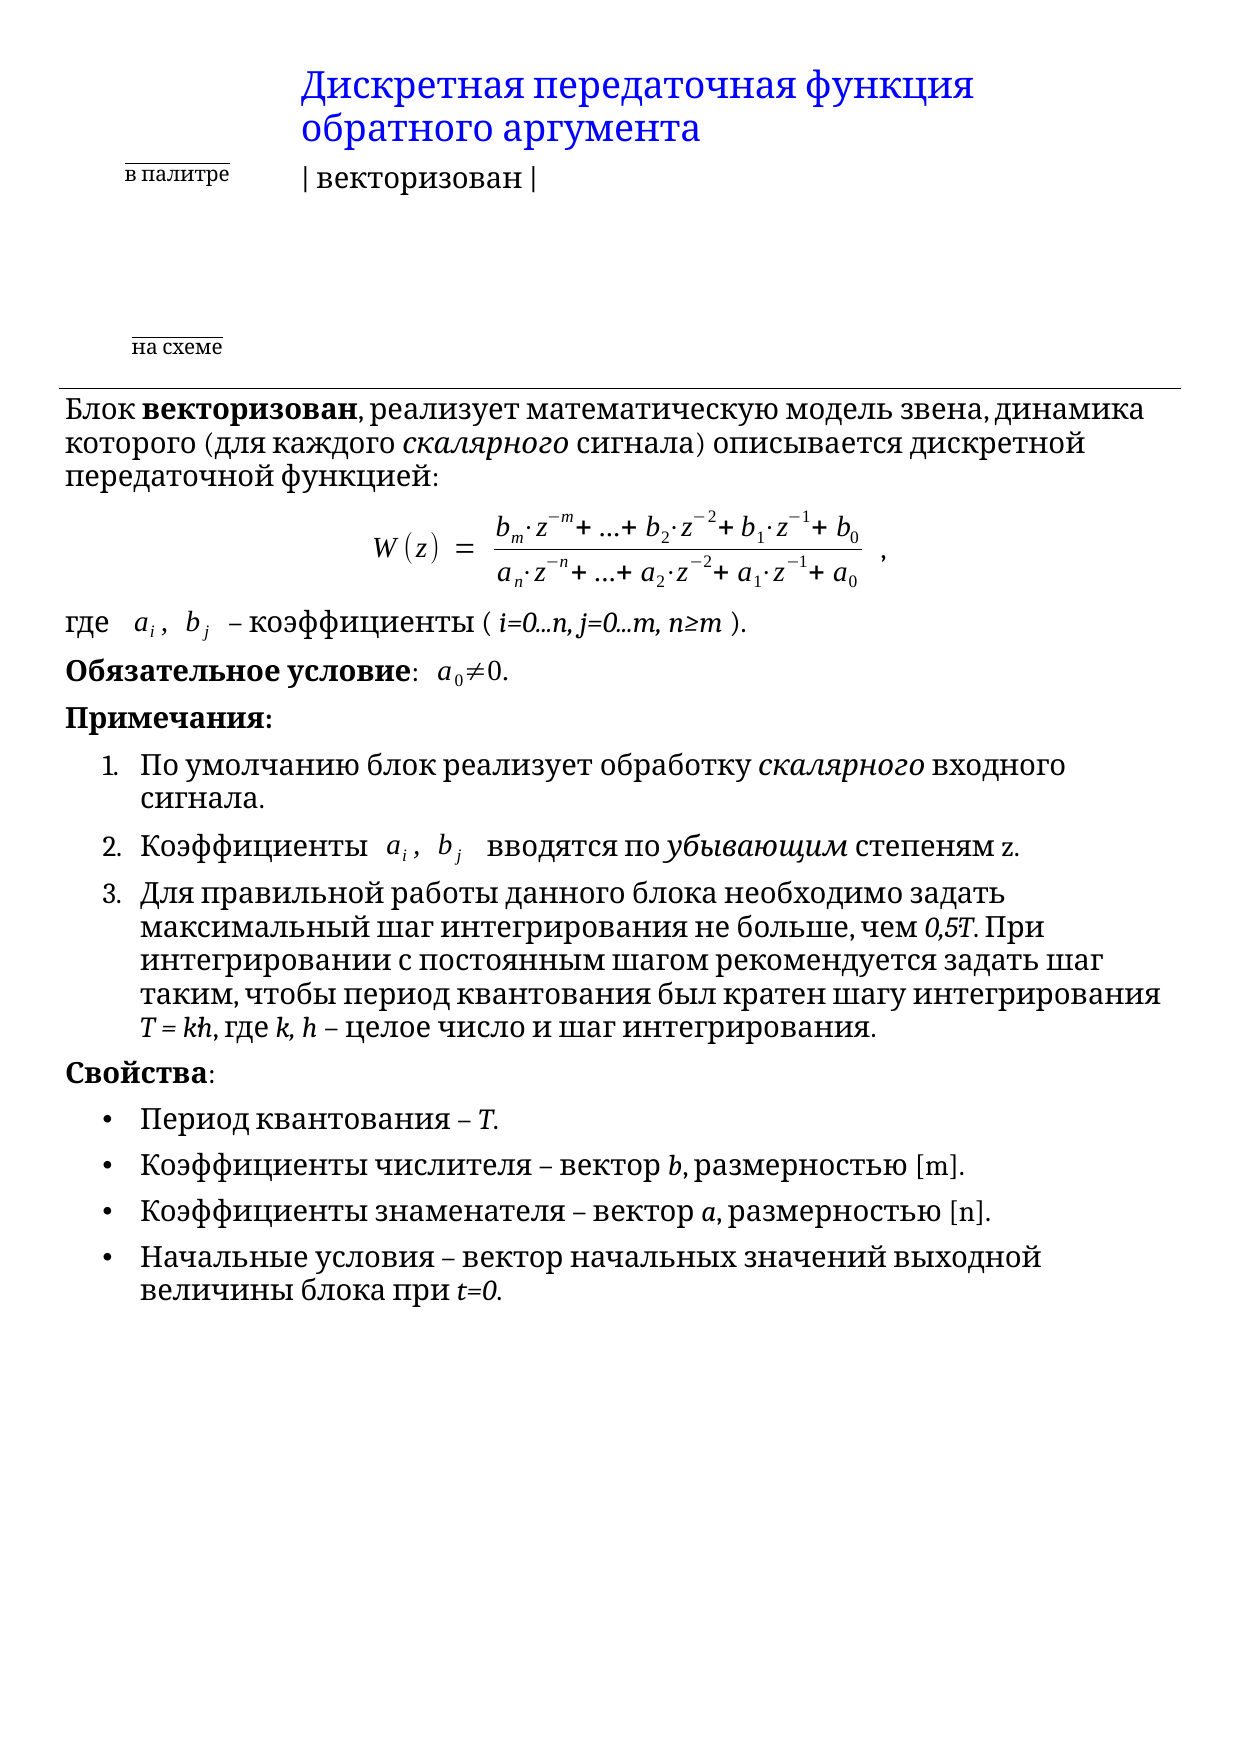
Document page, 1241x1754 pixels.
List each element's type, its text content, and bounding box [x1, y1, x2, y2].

table_cell [59, 214, 295, 330]
table_header [59, 59, 295, 157]
table_cell | векторизован | [295, 157, 1181, 214]
table_cell [295, 330, 1181, 387]
table_cell [295, 214, 1181, 330]
table_cell в палитре [59, 157, 295, 214]
table_cell на схеме [59, 330, 295, 387]
table_header Дискретная передаточная функция обратного аргумента [295, 59, 1181, 157]
table_cell Блок векторизован, реализует математическую модель звена, динамика которого (для каждого скалярного сигнала) описывается дискретной передаточной функцией: , где – коэффициенты ( i=0...n, j=0...m, n≥m ). Обязательное условие: Примечания: По умолчанию блок реализует обработку скалярного входного сигнала. Коэффициенты вводятся по убывающим степеням z. Для правильной работы данного блока необходимо задать максимальный шаг интегрирования не больше, чем 0,5·T. При интегрировании с постоянным шагом рекомендуется задать шаг таким, чтобы период квантования был кратен шагу интегрирования T = k·h, где k, h – целое число и шаг интегрирования. Свойства: Период квантования – T. Коэффициенты числителя – вектор b, размерностью [m]. Коэффициенты знаменателя – вектор a, размерностью [n]. Начальные условия – вектор начальных значений выходной величины блока при t=0. [59, 389, 1181, 1326]
